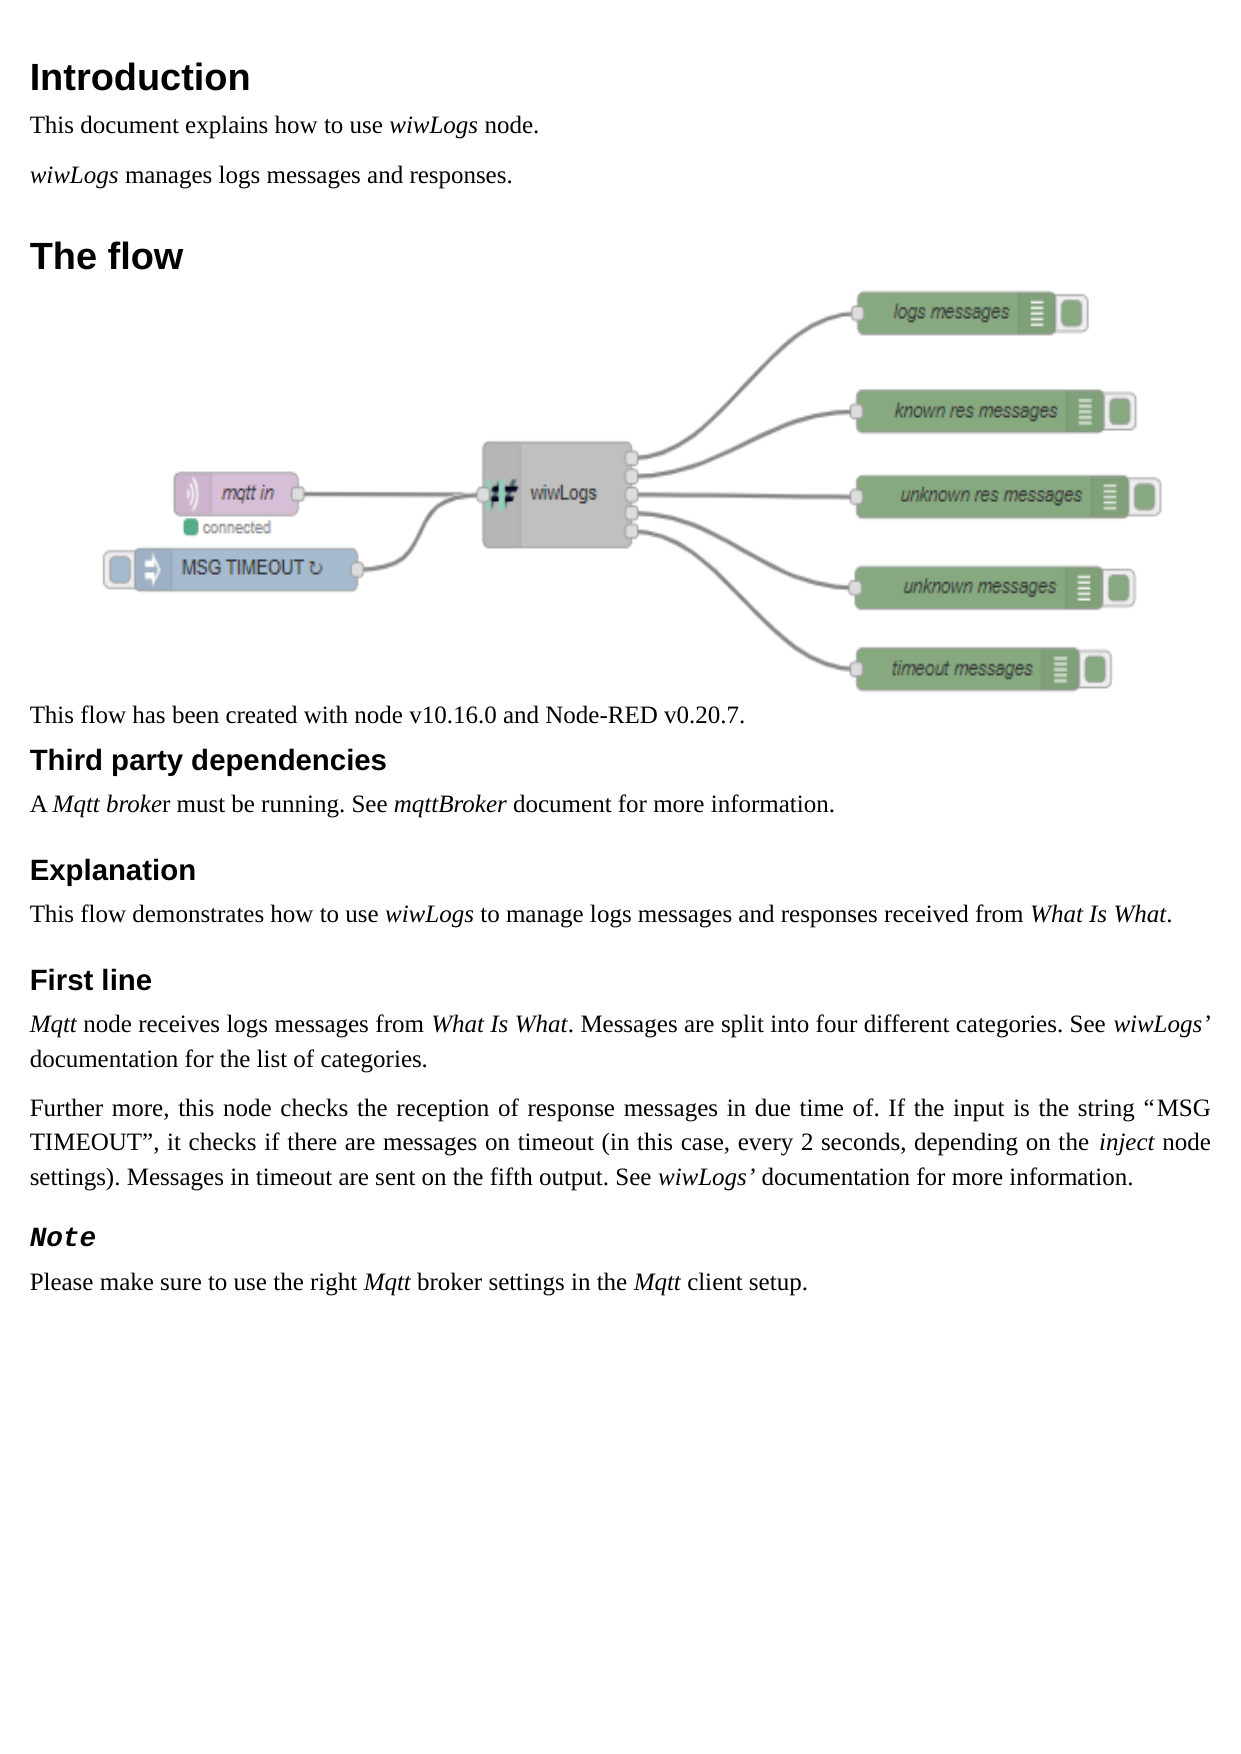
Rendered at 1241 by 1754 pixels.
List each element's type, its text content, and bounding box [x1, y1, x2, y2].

text Please make sure to use the right Mqtt broker settings in the Mqtt client setup. [29, 1267, 1211, 1296]
subtitle First line [29, 963, 1211, 997]
subtitle Third party dependencies [29, 743, 1211, 777]
picture [72, 290, 1168, 700]
text This flow demonstrates how to use wiwLogs to manage logs messages and responses received from What Is What. [29, 899, 1211, 928]
subtitle Explanation [29, 853, 1211, 887]
subtitle Note [29, 1223, 1211, 1255]
text This flow has been created with node v10.16.0 and Node-RED v0.20.7. [29, 700, 1211, 729]
subtitle Introduction [29, 54, 1211, 98]
text Further more, this node checks the reception of response messages in due time of. If the input is the string “MSG TIMEOUT”, it checks if there are messages on timeout (in this case, every 2 seconds, depending on the inject node settings). Messages in timeout are sent on the fifth output. See wiwLogs’ documentation for more information. [29, 1093, 1211, 1191]
text wiwLogs manages logs messages and responses. [29, 160, 1211, 188]
text This document explains how to use wiwLogs node. [29, 111, 1211, 139]
text A Mqtt broker must be running. See mqttBroker document for more information. [29, 789, 1211, 818]
text Mqtt node receives logs messages from What Is What. Messages are split into four different categories. See wiwLogs’ documentation for the list of categories. [29, 1009, 1211, 1072]
subtitle The flow [29, 234, 1211, 277]
